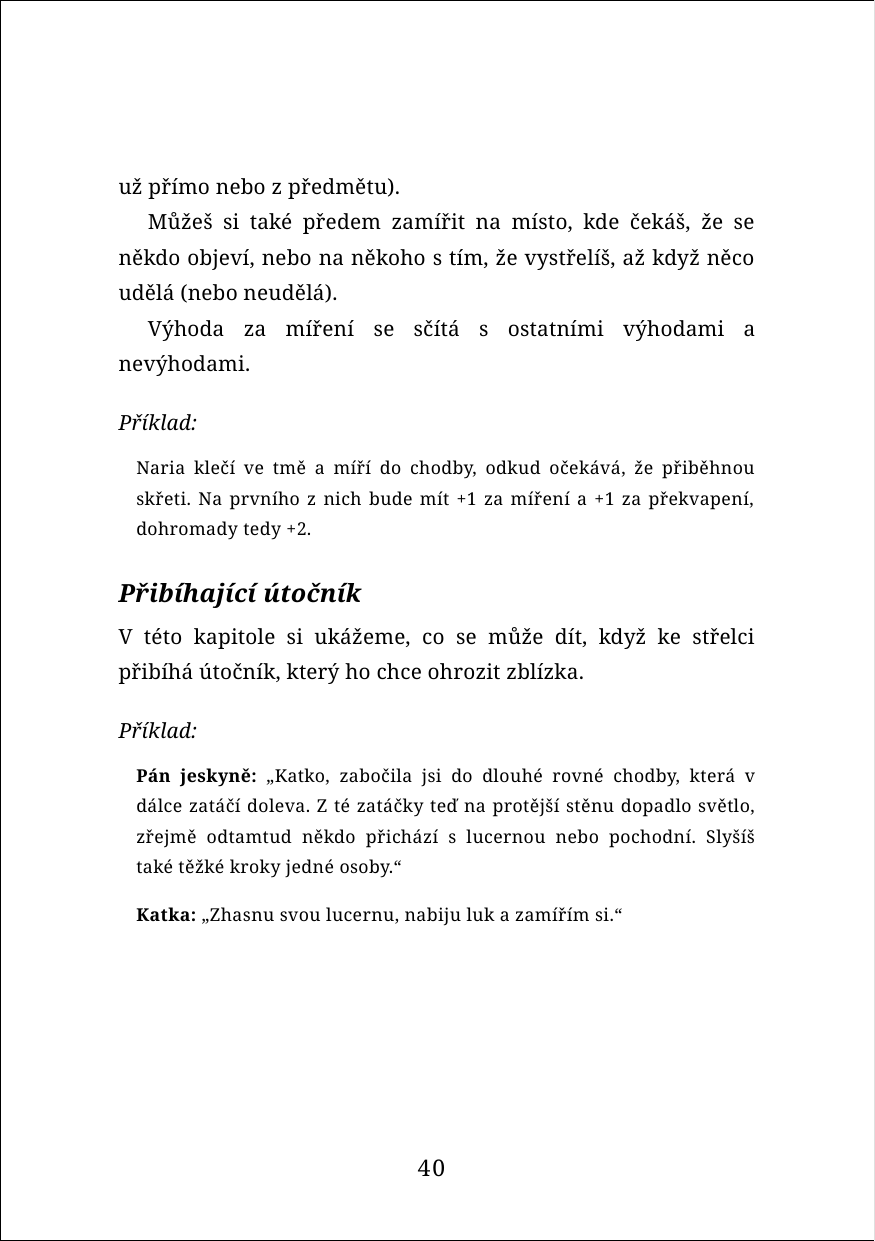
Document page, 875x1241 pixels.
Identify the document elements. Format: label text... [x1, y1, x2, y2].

text Katka: „Zhasnu svou lucernu, nabiju luk a zamířím si.“ [136, 902, 756, 926]
text Pán jeskyně: „Katko, zabočila jsi do dlouhé rovné chodby, která v dálce zatáčí doleva. Z té zatáčky teď na protější stěnu dopadlo světlo, zřejmě odtamtud někdo přichází s lucernou nebo pochodní. Slyšíš také těžké kroky jedné osoby.“ [136, 764, 756, 878]
text V této kapitole si ukážeme, co se může dít, když ke střelci přibíhá útočník, který ho chce ohrozit zblízka. [118, 622, 756, 686]
text Příklad: [118, 716, 756, 745]
text už přímo nebo z předmětu). Můžeš si také předem zamířit na místo, kde čekáš, že se někdo objeví, nebo na někoho s tím, že vystřelíš, až když něco udělá (nebo neudělá). Výhoda za míření se sčítá s ostatními výhodami a nevýhodami. [118, 172, 756, 378]
text Naria klečí ve tmě a míří do chodby, odkud očekává, že přiběhnou skřeti. Na prvního z nich bude mít +1 za míření a +1 za překvapení, dohromady tedy +2. [136, 456, 756, 540]
text Příklad: [118, 408, 756, 437]
subtitle Přibíhající útočník [118, 576, 756, 610]
